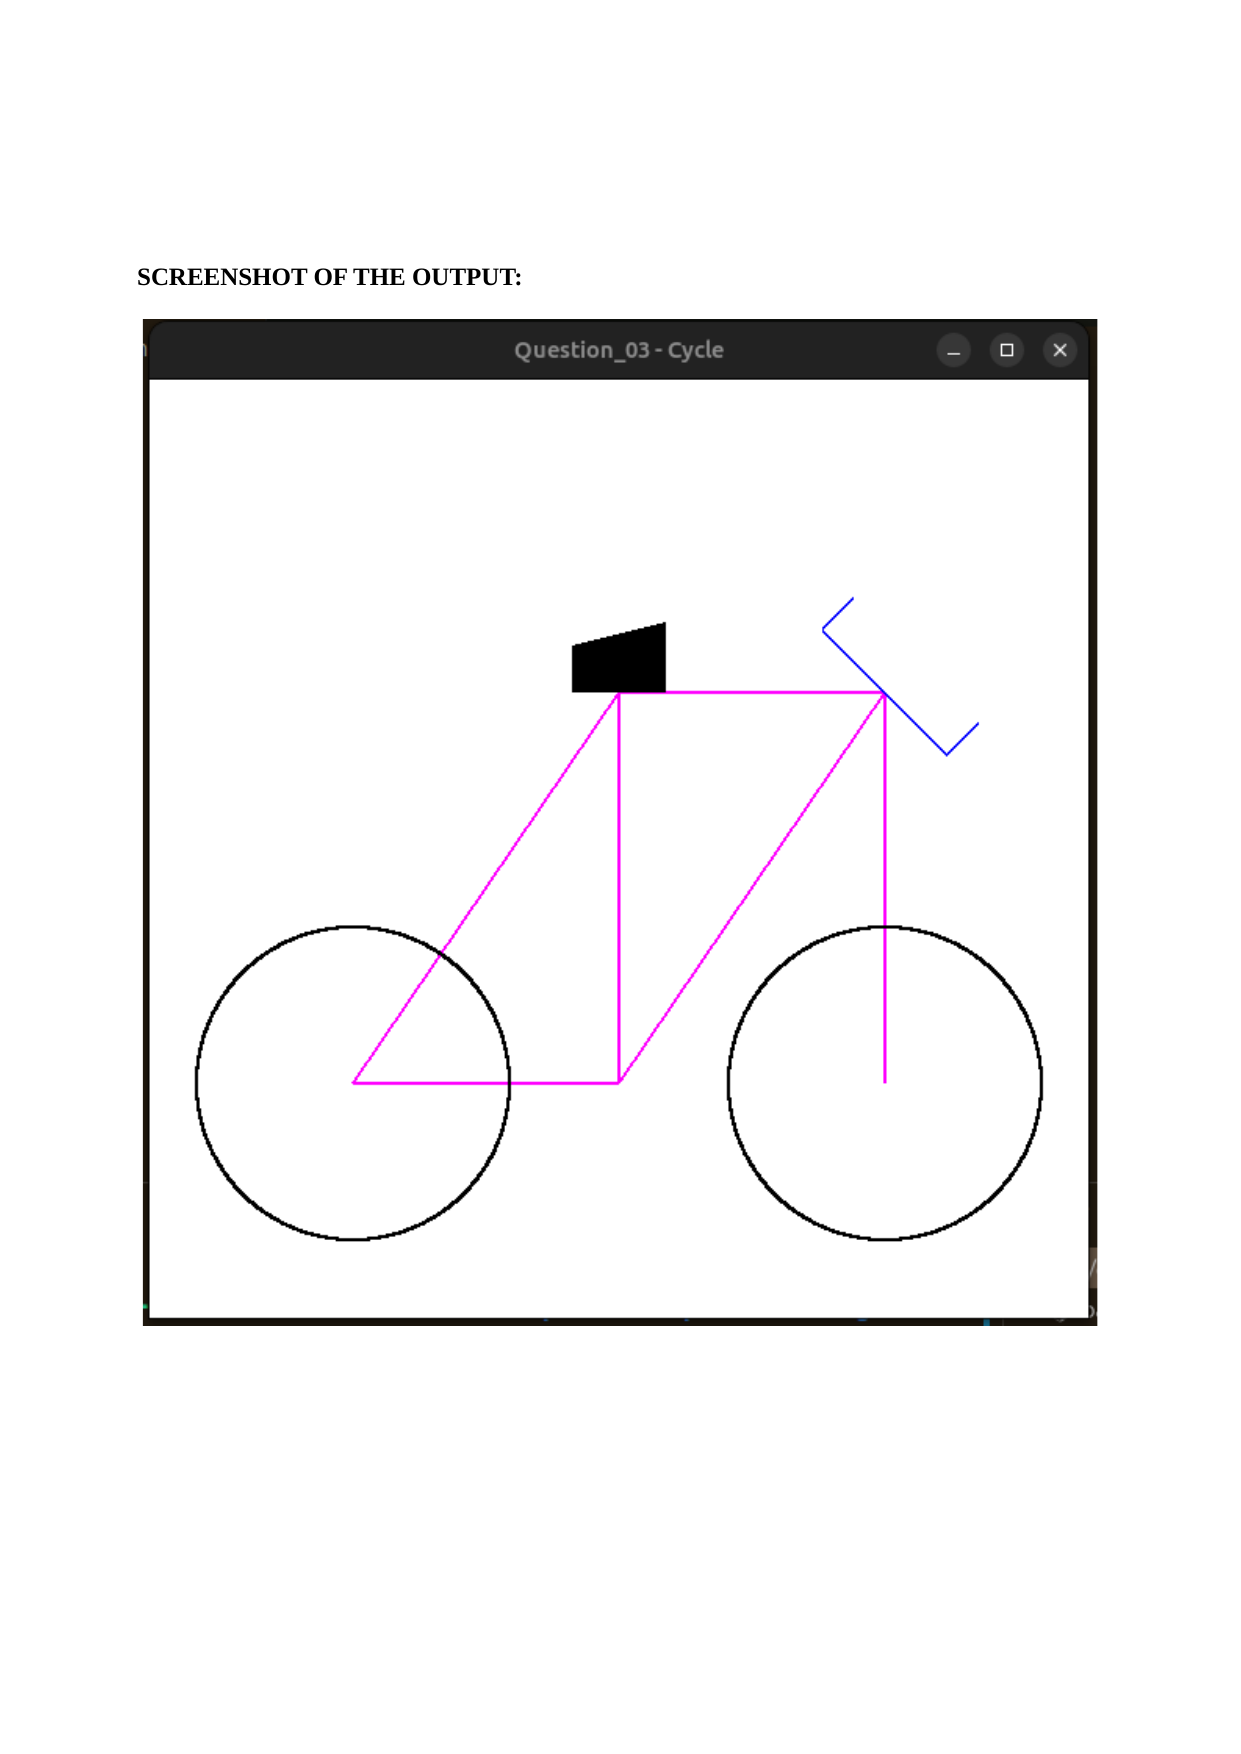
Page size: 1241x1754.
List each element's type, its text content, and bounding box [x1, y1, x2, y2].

text SCREENSHOT OF THE OUTPUT: [118, 262, 1122, 291]
picture [142, 319, 1098, 1326]
